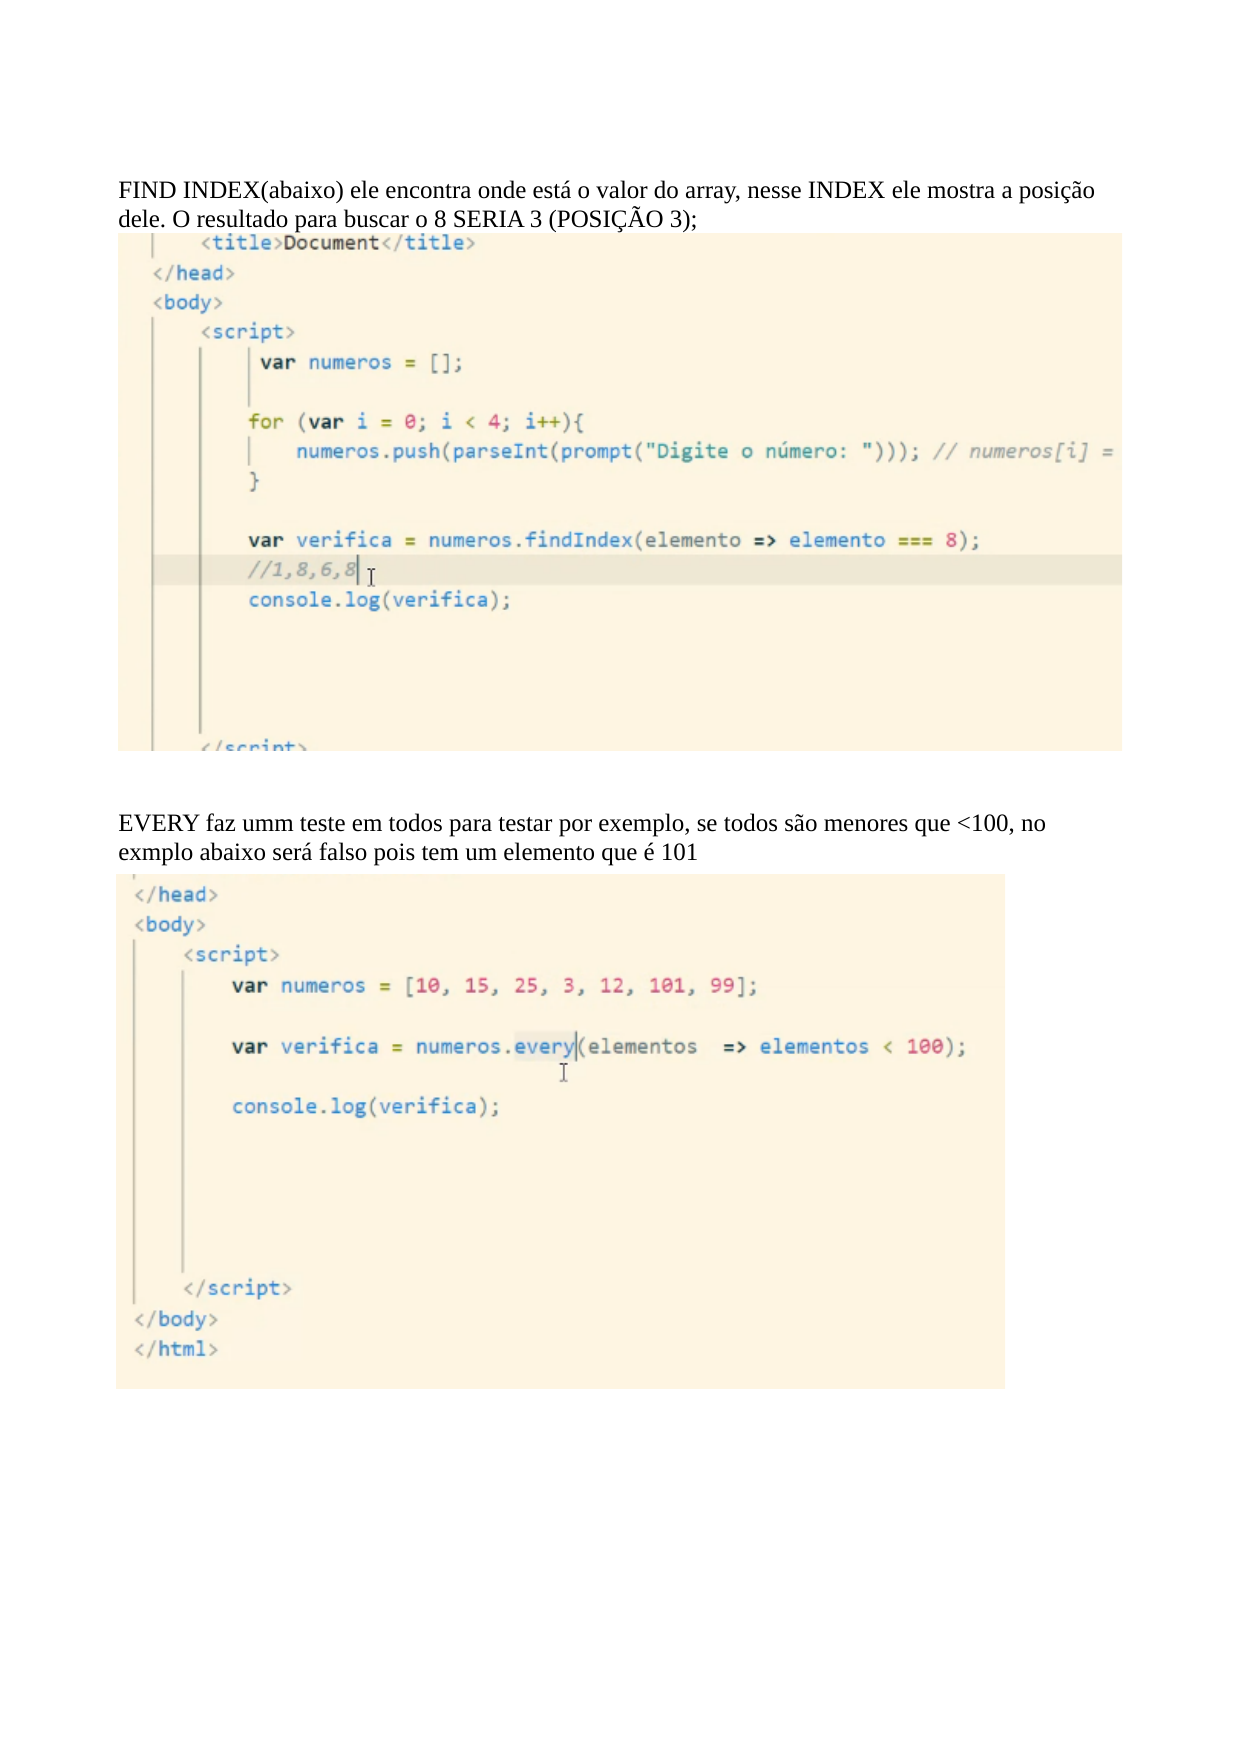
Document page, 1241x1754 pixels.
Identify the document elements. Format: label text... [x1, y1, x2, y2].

text EVERY faz umm teste em todos para testar por exemplo, se todos são menores que <100, no exmplo abaixo será falso pois tem um elemento que é 101 [118, 808, 1122, 865]
text FIND INDEX(abaixo) ele encontra onde está o valor do array, nesse INDEX ele mostra a posição dele. O resultado para buscar o 8 SERIA 3 (POSIÇÃO 3); [118, 176, 1122, 233]
picture [118, 233, 1123, 751]
picture [116, 874, 1006, 1389]
